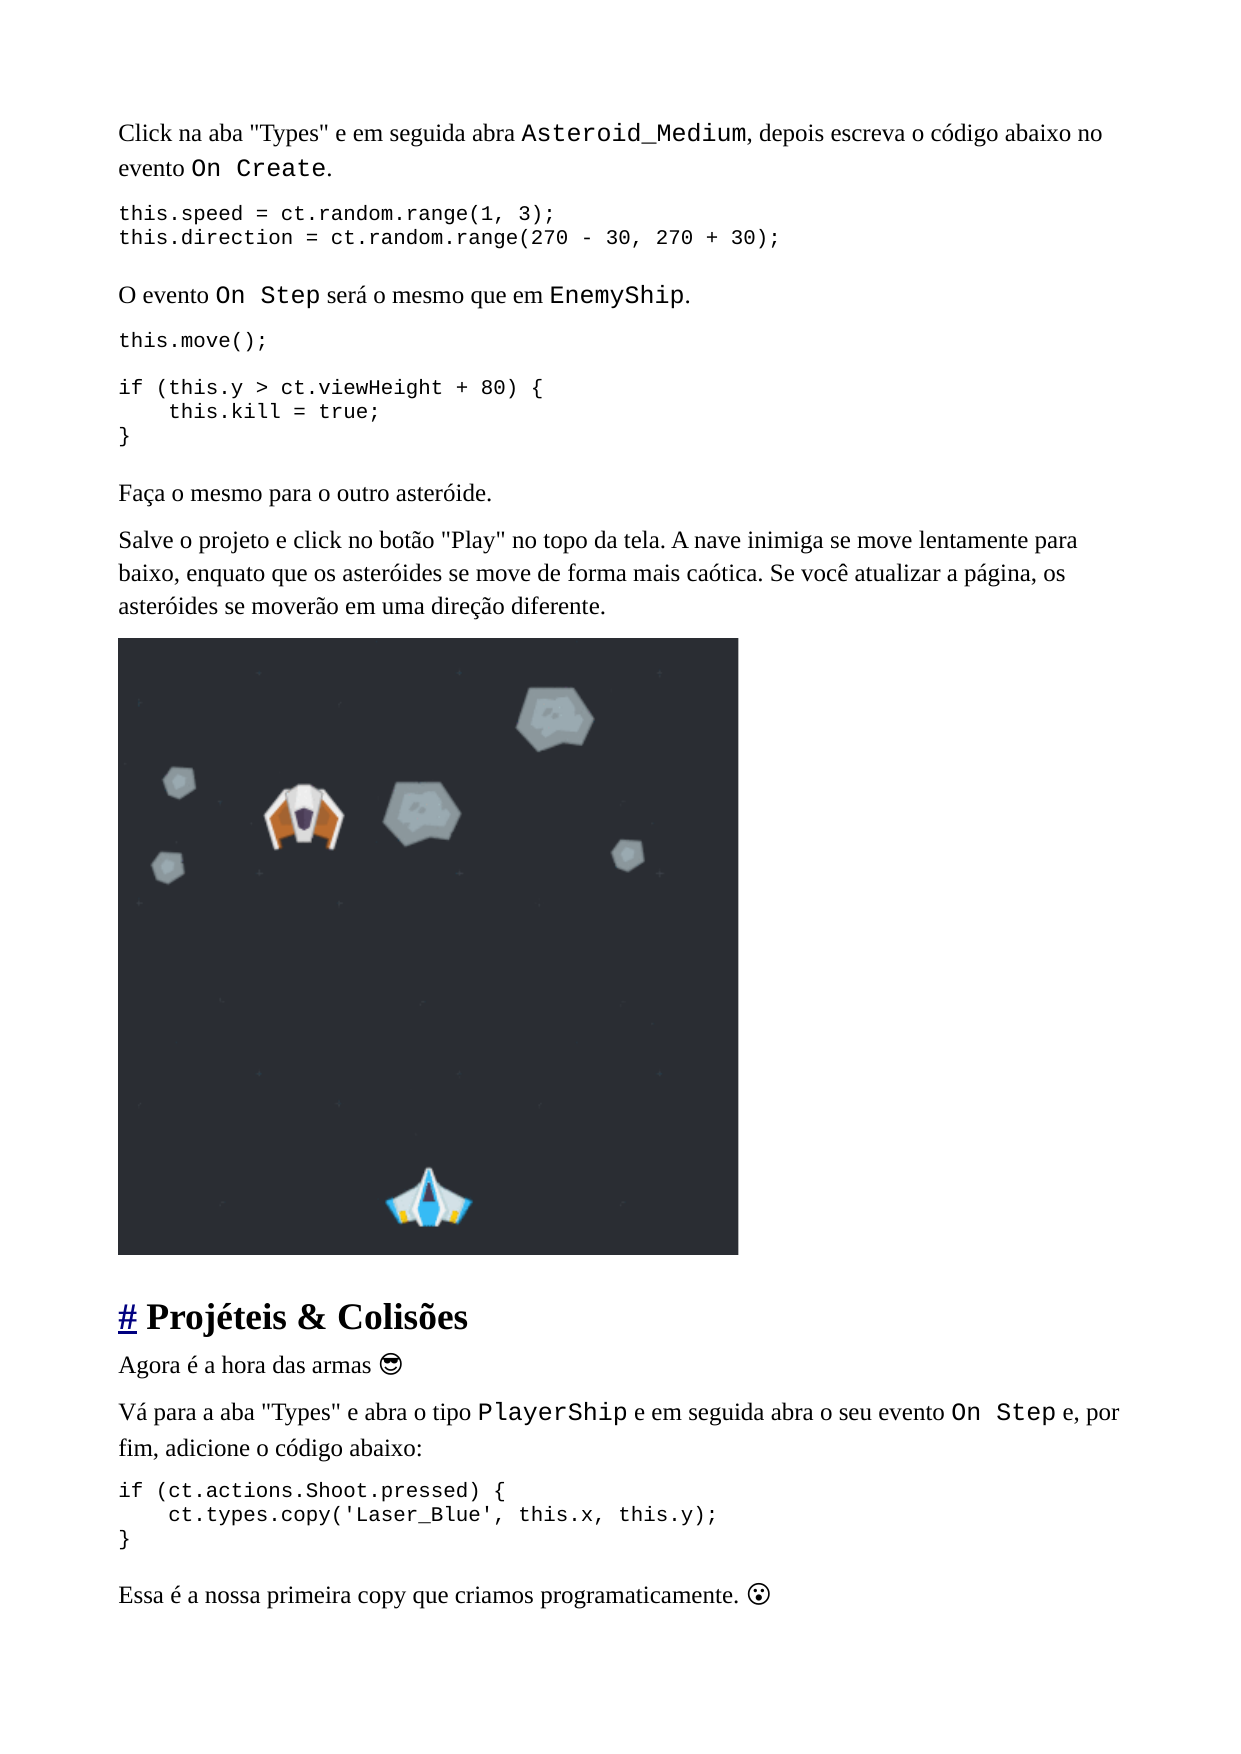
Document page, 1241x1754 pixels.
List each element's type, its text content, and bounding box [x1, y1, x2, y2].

text O evento On Step será o mesmo que em EnemyShip. [118, 280, 1122, 311]
text this.direction = ct.random.range(270 - 30, 270 + 30); [118, 227, 1122, 251]
text Faça o mesmo para o outro asteróide. [118, 478, 1122, 506]
text Salve o projeto e click no botão "Play" no topo da tela. A nave inimiga se move lentamente para baixo, enquato que os asteróides se move de forma mais caótica. Se você atualizar a página, os asteróides se moverão em uma direção diferente. [118, 525, 1122, 620]
subtitle # Projéteis & Colisões [118, 1294, 1122, 1337]
text Essa é a nossa primeira copy que criamos programaticamente. 😮 [118, 1581, 1122, 1609]
text this.kill = true; [118, 401, 1122, 424]
text ct.types.copy('Laser_Blue', this.x, this.y); [118, 1504, 1122, 1527]
picture [118, 638, 739, 1255]
text Vá para a aba "Types" e abra o tipo PlayerShip e em seguida abra o seu evento On Step e, por fim, adicione o código abaixo: [118, 1397, 1122, 1461]
text } [118, 1527, 1122, 1551]
text Click na aba "Types" e em seguida abra Asteroid_Medium, depois escreva o código abaixo no evento On Create. [118, 118, 1122, 184]
text Agora é a hora das armas 😎 [118, 1350, 1122, 1379]
text } [118, 424, 1122, 448]
text if (this.y > ct.viewHeight + 80) { [118, 377, 1122, 401]
text this.speed = ct.random.range(1, 3); [118, 203, 1122, 227]
text this.move(); [118, 330, 1122, 354]
text if (ct.actions.Shoot.pressed) { [118, 1480, 1122, 1504]
